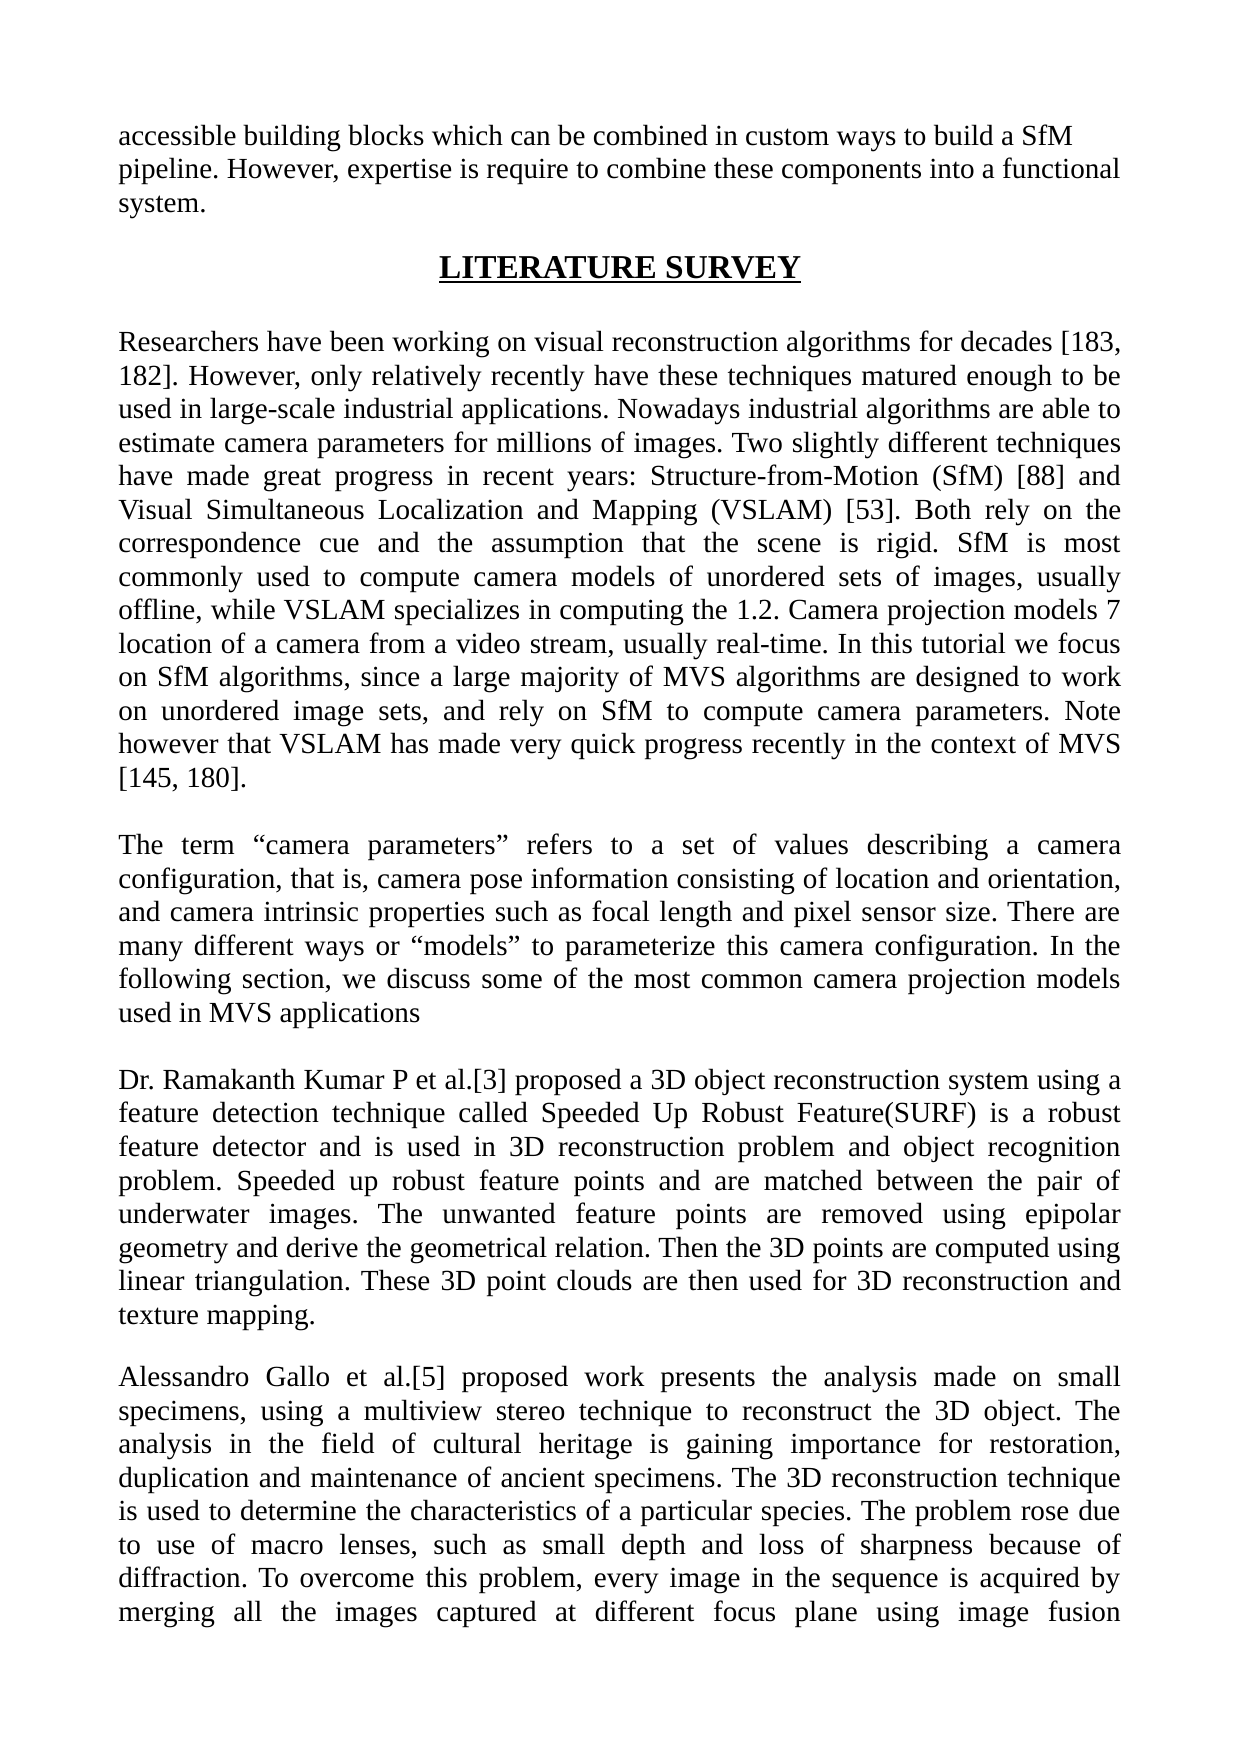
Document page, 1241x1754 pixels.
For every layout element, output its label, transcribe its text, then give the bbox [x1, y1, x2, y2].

text The term “camera parameters” refers to a set of values describing a camera configuration, that is, camera pose information consisting of location and orientation, and camera intrinsic properties such as focal length and pixel sensor size. There are many different ways or “models” to parameterize this camera configuration. In the following section, we discuss some of the most common camera projection models used in MVS applications [118, 827, 1122, 1028]
text Dr. Ramakanth Kumar P et al.[3] proposed a 3D object reconstruction system using a feature detection technique called Speeded Up Robust Feature(SURF) is a robust feature detector and is used in 3D reconstruction problem and object recognition problem. Speeded up robust feature points and are matched between the pair of underwater images. The unwanted feature points are removed using epipolar geometry and derive the geometrical relation. Then the 3D points are computed using linear triangulation. These 3D point clouds are then used for 3D reconstruction and texture mapping. [118, 1062, 1122, 1330]
text Researchers have been working on visual reconstruction algorithms for decades [183, 182]. However, only relatively recently have these techniques matured enough to be used in large-scale industrial applications. Nowadays industrial algorithms are able to estimate camera parameters for millions of images. Two slightly different techniques have made great progress in recent years: Structure-from-Motion (SfM) [88] and Visual Simultaneous Localization and Mapping (VSLAM) [53]. Both rely on the correspondence cue and the assumption that the scene is rigid. SfM is most commonly used to compute camera models of unordered sets of images, usually offline, while VSLAM specializes in computing the 1.2. Camera projection models 7 location of a camera from a video stream, usually real-time. In this tutorial we focus on SfM algorithms, since a large majority of MVS algorithms are designed to work on unordered image sets, and rely on SfM to compute camera parameters. Note however that VSLAM has made very quick progress recently in the context of MVS [145, 180]. [118, 324, 1122, 794]
text accessible building blocks which can be combined in custom ways to build a SfM pipeline. However, expertise is require to combine these components into a functional system. [118, 118, 1122, 219]
text Alessandro Gallo et al.[5] proposed work presents the analysis made on small specimens, using a multiview stereo technique to reconstruct the 3D object. The analysis in the field of cultural heritage is gaining importance for restoration, duplication and maintenance of ancient specimens. The 3D reconstruction technique is used to determine the characteristics of a particular species. The problem rose due to use of macro lenses, such as small depth and loss of sharpness because of diffraction. To overcome this problem, every image in the sequence is acquired by merging all the images captured at different focus plane using image fusion [118, 1359, 1122, 1627]
text LITERATURE SURVEY [118, 247, 1122, 286]
